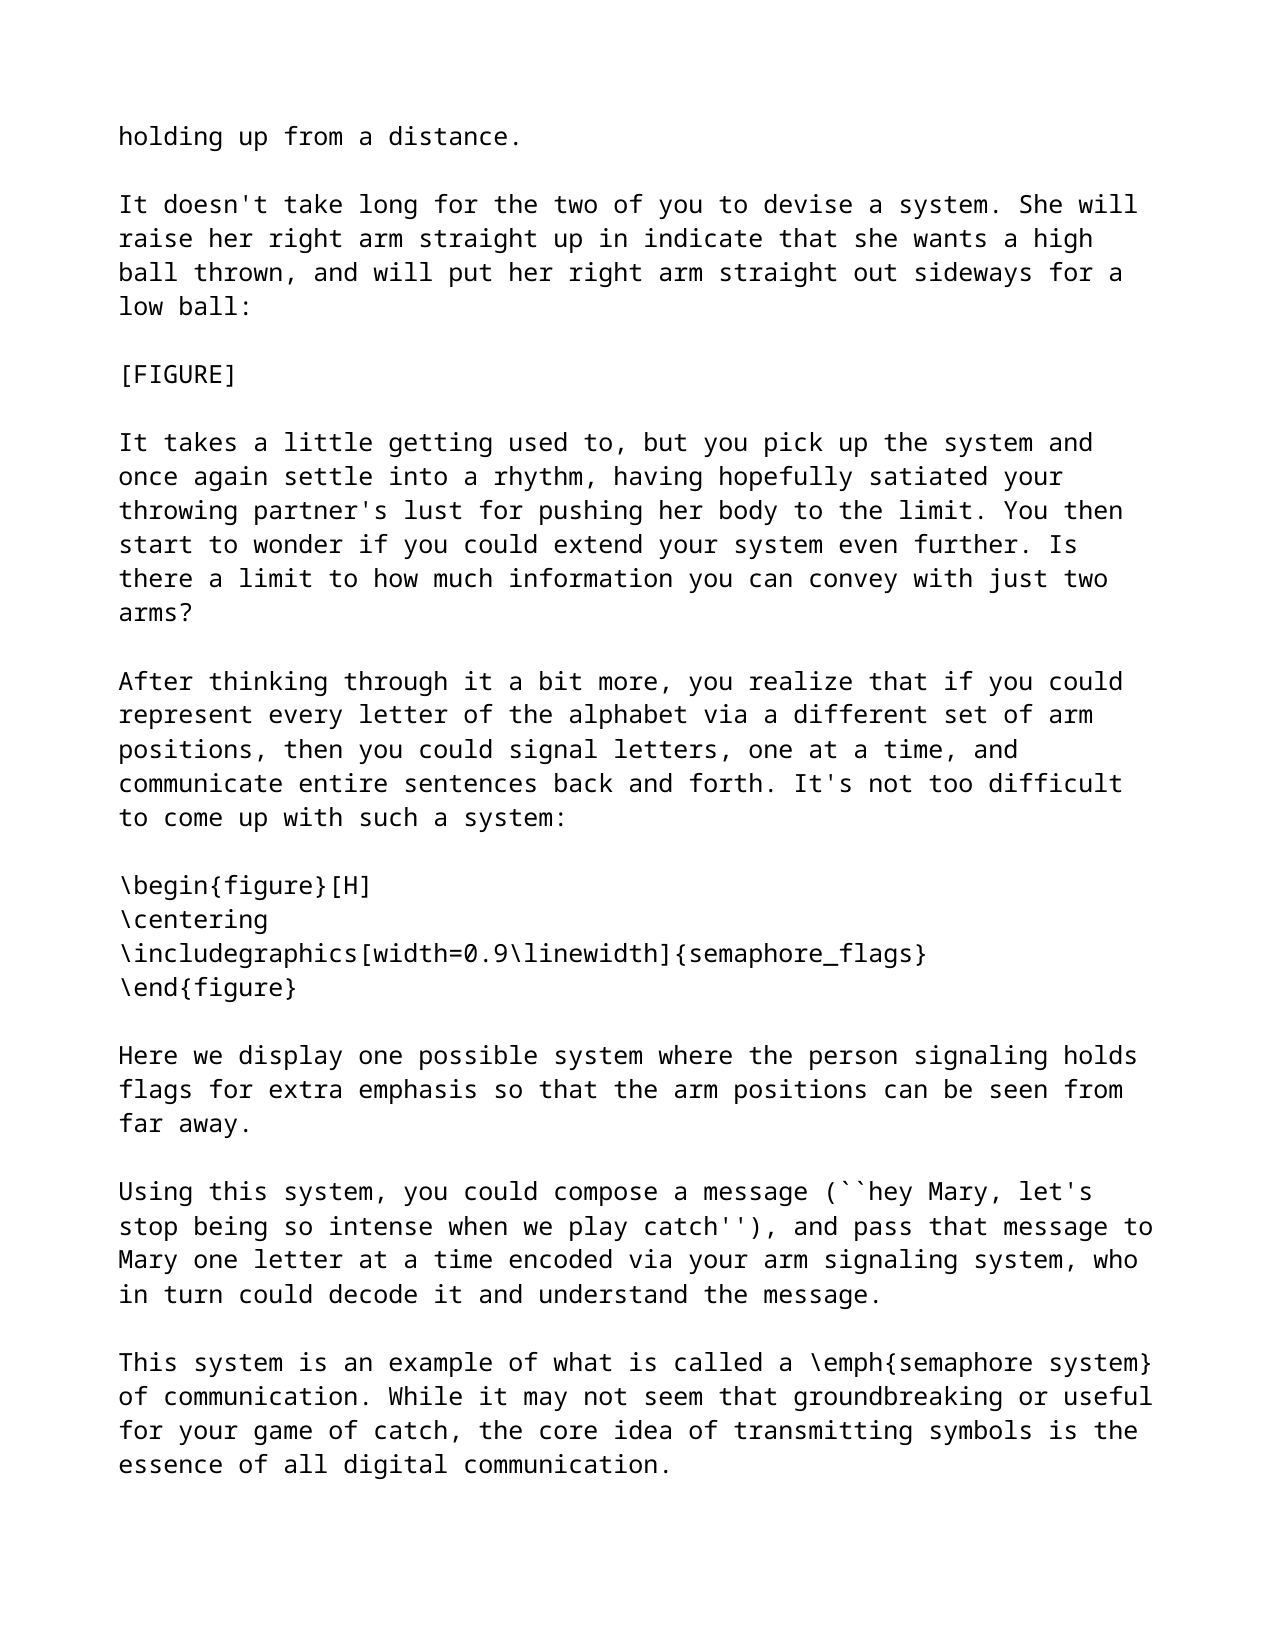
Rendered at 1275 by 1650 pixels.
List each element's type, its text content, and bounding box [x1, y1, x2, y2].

text Using this system, you could compose a message (``hey Mary, let's stop being so intense when we play catch''), and pass that message to Mary one letter at a time encoded via your arm signaling system, who in turn could decode it and understand the message. [118, 1174, 1157, 1310]
text This system is an example of what is called a \emph{semaphore system} of communication. While it may not seem that groundbreaking or useful for your game of catch, the core idea of transmitting symbols is the essence of all digital communication. [118, 1344, 1157, 1481]
text \begin{figure}[H] [118, 867, 1157, 902]
text [FIGURE] [118, 357, 1157, 391]
text \centering [118, 902, 1157, 936]
text \includegraphics[width=0.9\linewidth]{semaphore_flags} [118, 936, 1157, 970]
text \end{figure} [118, 970, 1157, 1004]
text Here we display one possible system where the person signaling holds flags for extra emphasis so that the arm positions can be seen from far away. [118, 1038, 1157, 1140]
text It doesn't take long for the two of you to devise a system. She will raise her right arm straight up in indicate that she wants a high ball thrown, and will put her right arm straight out sideways for a low ball: [118, 186, 1157, 322]
text It takes a little getting used to, but you pick up the system and once again settle into a rhythm, having hopefully satiated your throwing partner's lust for pushing her body to the limit. You then start to wonder if you could extend your system even further. Is there a limit to how much information you can convey with just two arms? [118, 425, 1157, 629]
text After thinking through it a bit more, you realize that if you could represent every letter of the alphabet via a different set of arm positions, then you could signal letters, one at a time, and communicate entire sentences back and forth. It's not too difficult to come up with such a system: [118, 663, 1157, 833]
text holding up from a distance. [118, 118, 1157, 152]
